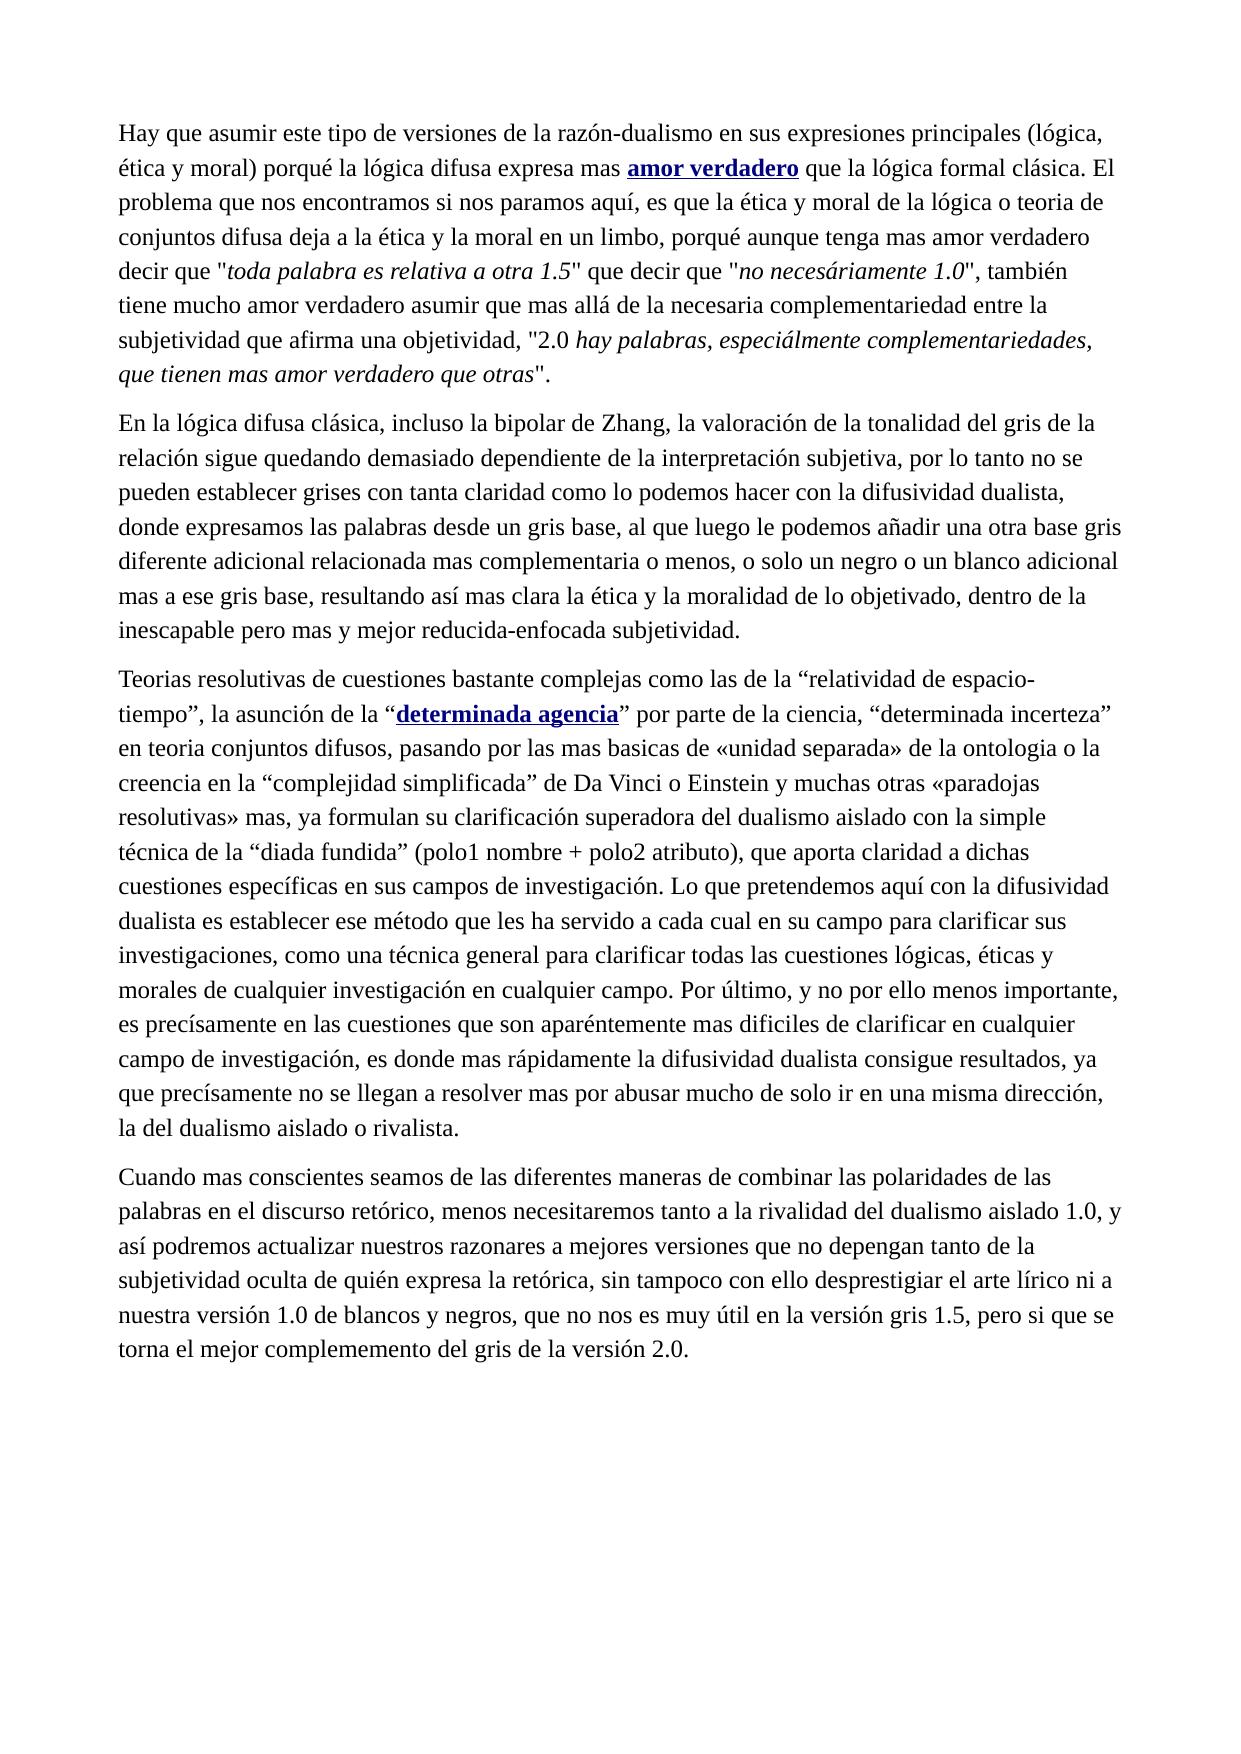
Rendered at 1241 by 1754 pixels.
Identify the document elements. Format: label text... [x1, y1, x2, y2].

text En la lógica difusa clásica, incluso la bipolar de Zhang, la valoración de la tonalidad del gris de la relación sigue quedando demasiado dependiente de la interpretación subjetiva, por lo tanto no se pueden establecer grises con tanta claridad como lo podemos hacer con la difusividad dualista, donde expresamos las palabras desde un gris base, al que luego le podemos añadir una otra base gris diferente adicional relacionada mas complementaria o menos, o solo un negro o un blanco adicional mas a ese gris base, resultando así mas clara la ética y la moralidad de lo objetivado, dentro de la inescapable pero mas y mejor reducida-enfocada subjetividad. [118, 408, 1122, 644]
text Cuando mas conscientes seamos de las diferentes maneras de combinar las polaridades de las palabras en el discurso retórico, menos necesitaremos tanto a la rivalidad del dualismo aislado 1.0, y así podremos actualizar nuestros razonares a mejores versiones que no depengan tanto de la subjetividad oculta de quién expresa la retórica, sin tampoco con ello desprestigiar el arte lírico ni a nuestra versión 1.0 de blancos y negros, que no nos es muy útil en la versión gris 1.5, pero si que se torna el mejor complememento del gris de la versión 2.0. [118, 1162, 1122, 1363]
text Teorias resolutivas de cuestiones bastante complejas como las de la “relatividad de espacio-tiempo”, la asunción de la “determinada agencia” por parte de la ciencia, “determinada incerteza” en teoria conjuntos difusos, pasando por las mas basicas de «unidad separada» de la ontologia o la creencia en la “complejidad simplificada” de Da Vinci o Einstein y muchas otras «paradojas resolutivas» mas, ya formulan su clarificación superadora del dualismo aislado con la simple técnica de la “diada fundida” (polo1 nombre + polo2 atributo), que aporta claridad a dichas cuestiones específicas en sus campos de investigación. Lo que pretendemos aquí con la difusividad dualista es establecer ese método que les ha servido a cada cual en su campo para clarificar sus investigaciones, como una técnica general para clarificar todas las cuestiones lógicas, éticas y morales de cualquier investigación en cualquier campo. Por último, y no por ello menos importante, es precísamente en las cuestiones que son aparéntemente mas dificiles de clarificar en cualquier campo de investigación, es donde mas rápidamente la difusividad dualista consigue resultados, ya que precísamente no se llegan a resolver mas por abusar mucho de solo ir en una misma dirección, la del dualismo aislado o rivalista. [118, 664, 1122, 1141]
text Hay que asumir este tipo de versiones de la razón-dualismo en sus expresiones principales (lógica, ética y moral) porqué la lógica difusa expresa mas amor verdadero que la lógica formal clásica. El problema que nos encontramos si nos paramos aquí, es que la ética y moral de la lógica o teoria de conjuntos difusa deja a la ética y la moral en un limbo, porqué aunque tenga mas amor verdadero decir que "toda palabra es relativa a otra 1.5" que decir que "no necesáriamente 1.0", también tiene mucho amor verdadero asumir que mas allá de la necesaria complementariedad entre la subjetividad que afirma una objetividad, "2.0 hay palabras, especiálmente complementariedades, que tienen mas amor verdadero que otras". [118, 118, 1122, 388]
